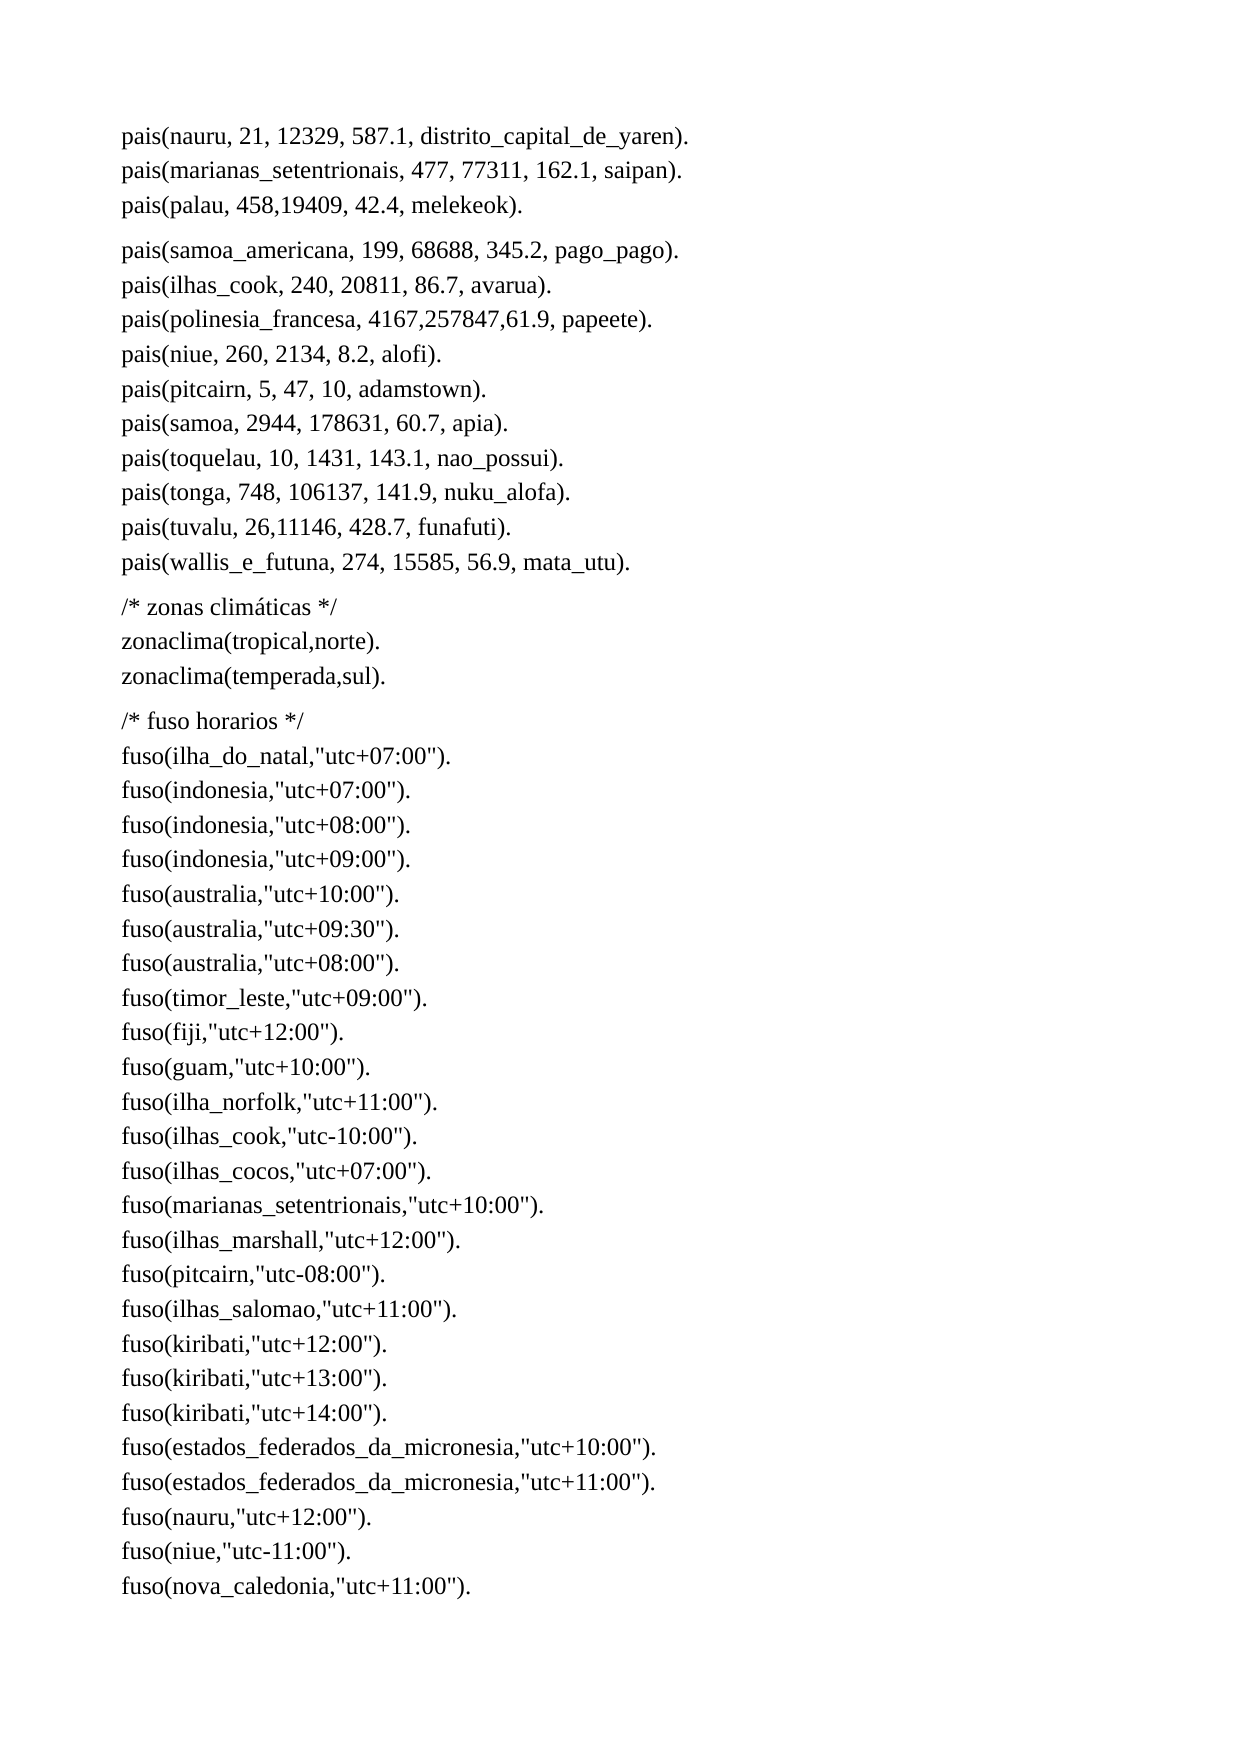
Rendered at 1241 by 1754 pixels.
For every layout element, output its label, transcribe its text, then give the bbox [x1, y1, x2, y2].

table_header fuso(ilhas_salomao,"utc+11:00"). [118, 1291, 470, 1326]
table_header pais(palau, 458,19409, 42.4, melekeok). [118, 187, 536, 222]
table_header fuso(australia,"utc+10:00"). [118, 876, 413, 911]
table_header pais(toquelau, 10, 1431, 143.1, nao_possui). [118, 440, 576, 474]
table_header fuso(australia,"utc+09:30"). [118, 911, 413, 945]
table_header pais(pitcairn, 5, 47, 10, adamstown). [118, 371, 500, 405]
table_header fuso(indonesia,"utc+08:00"). [118, 807, 424, 842]
table_header fuso(australia,"utc+08:00"). [118, 945, 413, 980]
table_header fuso(guam,"utc+10:00"). [118, 1049, 384, 1084]
table_header zonaclima(temperada,sul). [118, 658, 398, 693]
table_header /* zonas climáticas */ [118, 589, 350, 623]
table_header [118, 578, 136, 589]
table_header fuso(indonesia,"utc+09:00"). [118, 842, 424, 876]
table_header fuso(kiribati,"utc+14:00"). [118, 1395, 401, 1429]
table_header pais(samoa, 2944, 178631, 60.7, apia). [118, 405, 521, 440]
table_header fuso(kiribati,"utc+12:00"). [118, 1326, 401, 1360]
table_header fuso(estados_federados_da_micronesia,"utc+11:00"). [118, 1464, 668, 1499]
table_header fuso(niue,"utc-11:00"). [118, 1533, 364, 1568]
table_header pais(tonga, 748, 106137, 141.9, nuku_alofa). [118, 475, 583, 509]
table_header fuso(kiribati,"utc+13:00"). [118, 1360, 401, 1395]
table_header fuso(estados_federados_da_micronesia,"utc+10:00"). [118, 1430, 669, 1464]
table_header pais(nauru, 21, 12329, 587.1, distrito_capital_de_yaren). [118, 118, 701, 153]
table_header fuso(nova_caledonia,"utc+11:00"). [118, 1568, 484, 1602]
table_header fuso(timor_leste,"utc+09:00"). [118, 980, 441, 1014]
table_header fuso(nauru,"utc+12:00"). [118, 1499, 386, 1533]
table_header pais(ilhas_cook, 240, 20811, 86.7, avarua). [118, 267, 564, 302]
table_header fuso(ilhas_marshall,"utc+12:00"). [118, 1222, 474, 1257]
table_header [118, 693, 136, 703]
table_header fuso(ilhas_cocos,"utc+07:00"). [118, 1153, 445, 1187]
table_header fuso(ilha_norfolk,"utc+11:00"). [118, 1084, 451, 1118]
table_header pais(tuvalu, 26,11146, 428.7, funafuti). [118, 509, 523, 544]
table_header fuso(pitcairn,"utc-08:00"). [118, 1257, 399, 1291]
table_header fuso(indonesia,"utc+07:00"). [118, 773, 424, 807]
table_header pais(samoa_americana, 199, 68688, 345.2, pago_pago). [118, 233, 692, 267]
table_header fuso(fiji,"utc+12:00"). [118, 1015, 357, 1049]
table_header fuso(marianas_setentrionais,"utc+10:00"). [118, 1188, 557, 1222]
table_header [118, 222, 136, 232]
table_header fuso(ilhas_cook,"utc-10:00"). [118, 1118, 431, 1153]
table_header pais(wallis_e_futuna, 274, 15585, 56.9, mata_utu). [118, 544, 642, 578]
table_header pais(marianas_setentrionais, 477, 77311, 162.1, saipan). [118, 153, 694, 187]
table_header zonaclima(tropical,norte). [118, 624, 393, 658]
table_header fuso(ilha_do_natal,"utc+07:00"). [118, 738, 464, 772]
table_header pais(niue, 260, 2134, 8.2, alofi). [118, 336, 454, 371]
table_header /* fuso horarios */ [118, 703, 317, 738]
table_header pais(polinesia_francesa, 4167,257847,61.9, papeete). [118, 302, 665, 336]
